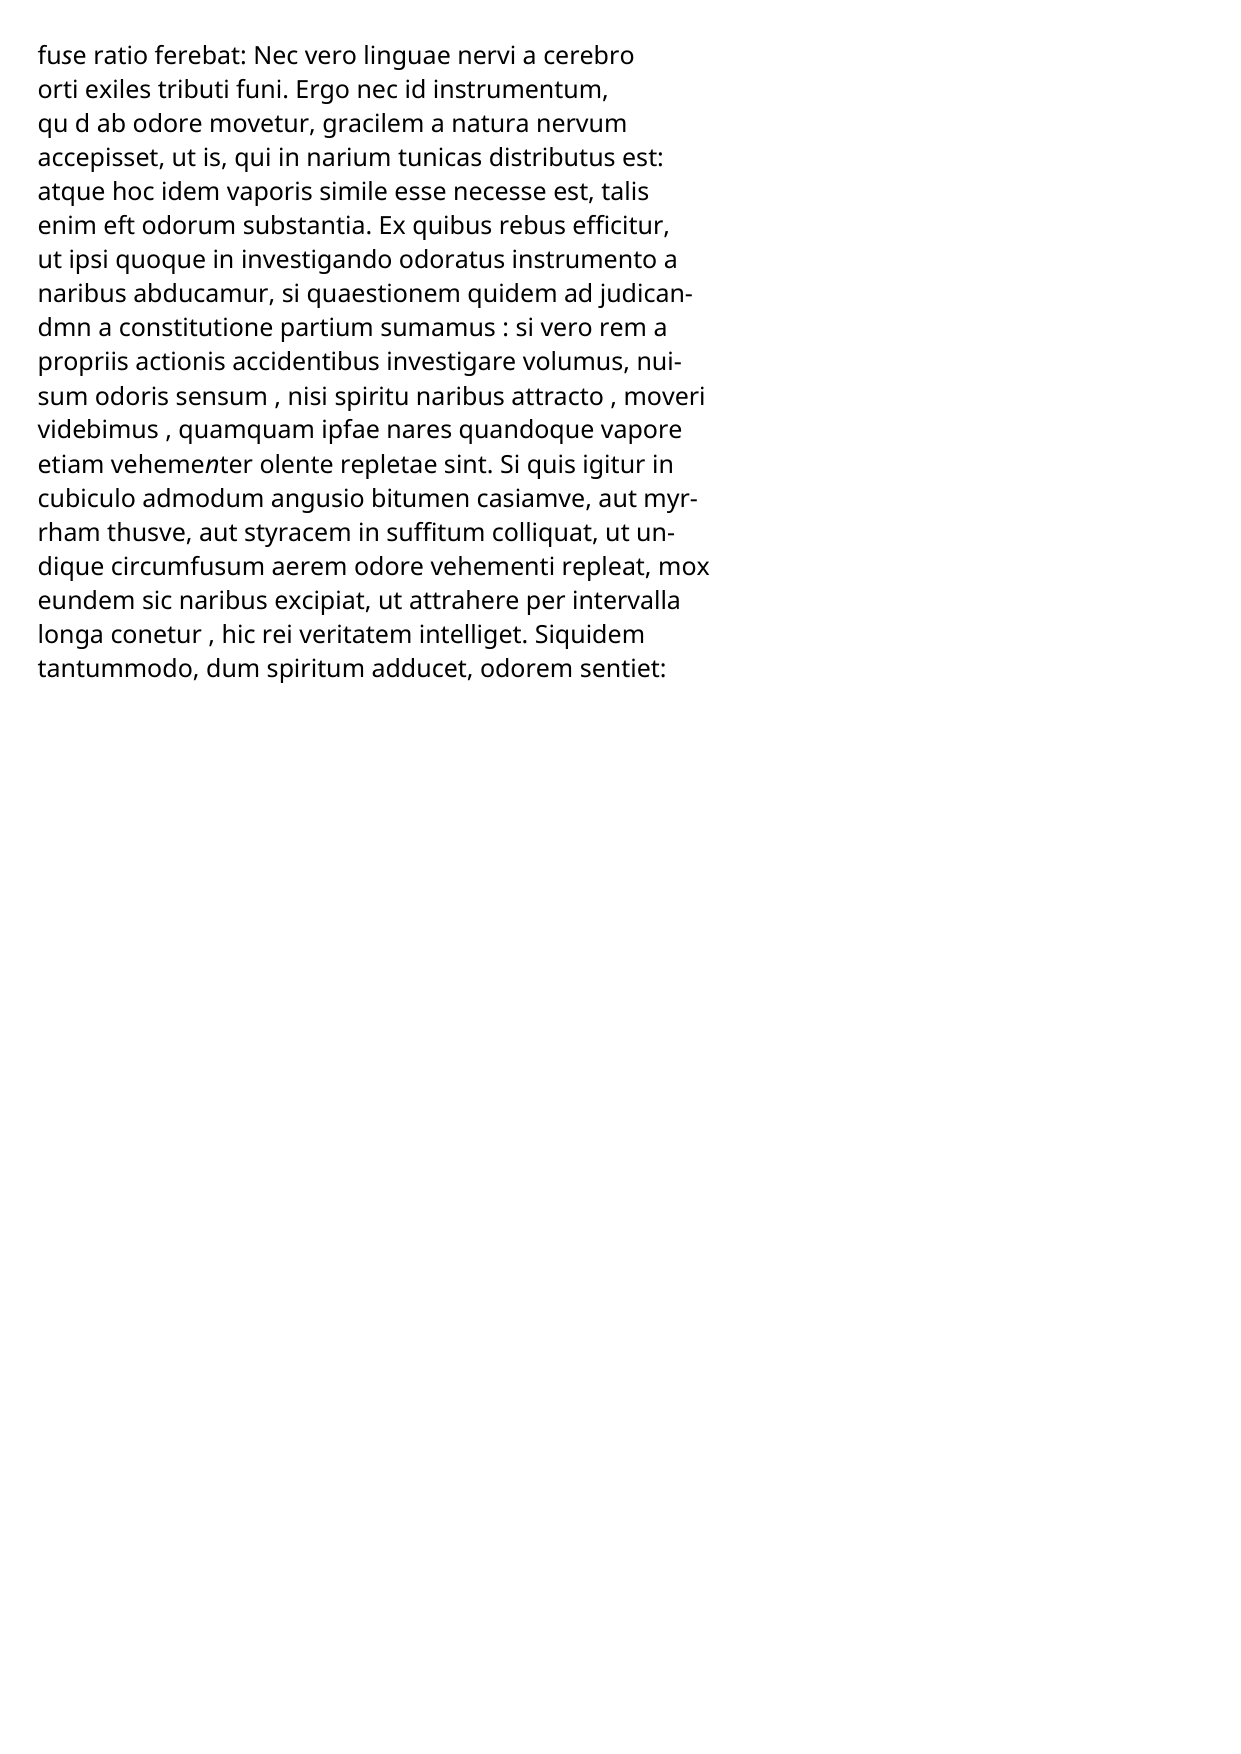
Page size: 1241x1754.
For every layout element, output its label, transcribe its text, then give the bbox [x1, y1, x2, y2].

text fuse ratio ferebat: Nec vero linguae nervi a cerebro orti exiles tributi funi. Ergo nec id instrumentum, qu d ab odore movetur, gracilem a natura nervum accepisset, ut is, qui in narium tunicas distributus est: atque hoc idem vaporis simile esse necesse est, talis enim eft odorum substantia. Ex quibus rebus efficitur, ut ipsi quoque in investigando odoratus instrumento a naribus abducamur, si quaestionem quidem ad judican- dmn a constitutione partium sumamus : si vero rem a propriis actionis accidentibus investigare volumus, nui- sum odoris sensum , nisi spiritu naribus attracto , moveri videbimus , quamquam ipfae nares quandoque vapore etiam vehementer olente repletae sint. Si quis igitur in cubiculo admodum angusio bitumen casiamve, aut myr- rham thusve, aut styracem in suffitum colliquat, ut un- dique circumfusum aerem odore vehementi repleat, mox eundem sic naribus excipiat, ut attrahere per intervalla longa conetur , hic rei veritatem intelliget. Siquidem tantummodo, dum spiritum adducet, odorem sentiet: [37, 37, 1203, 685]
